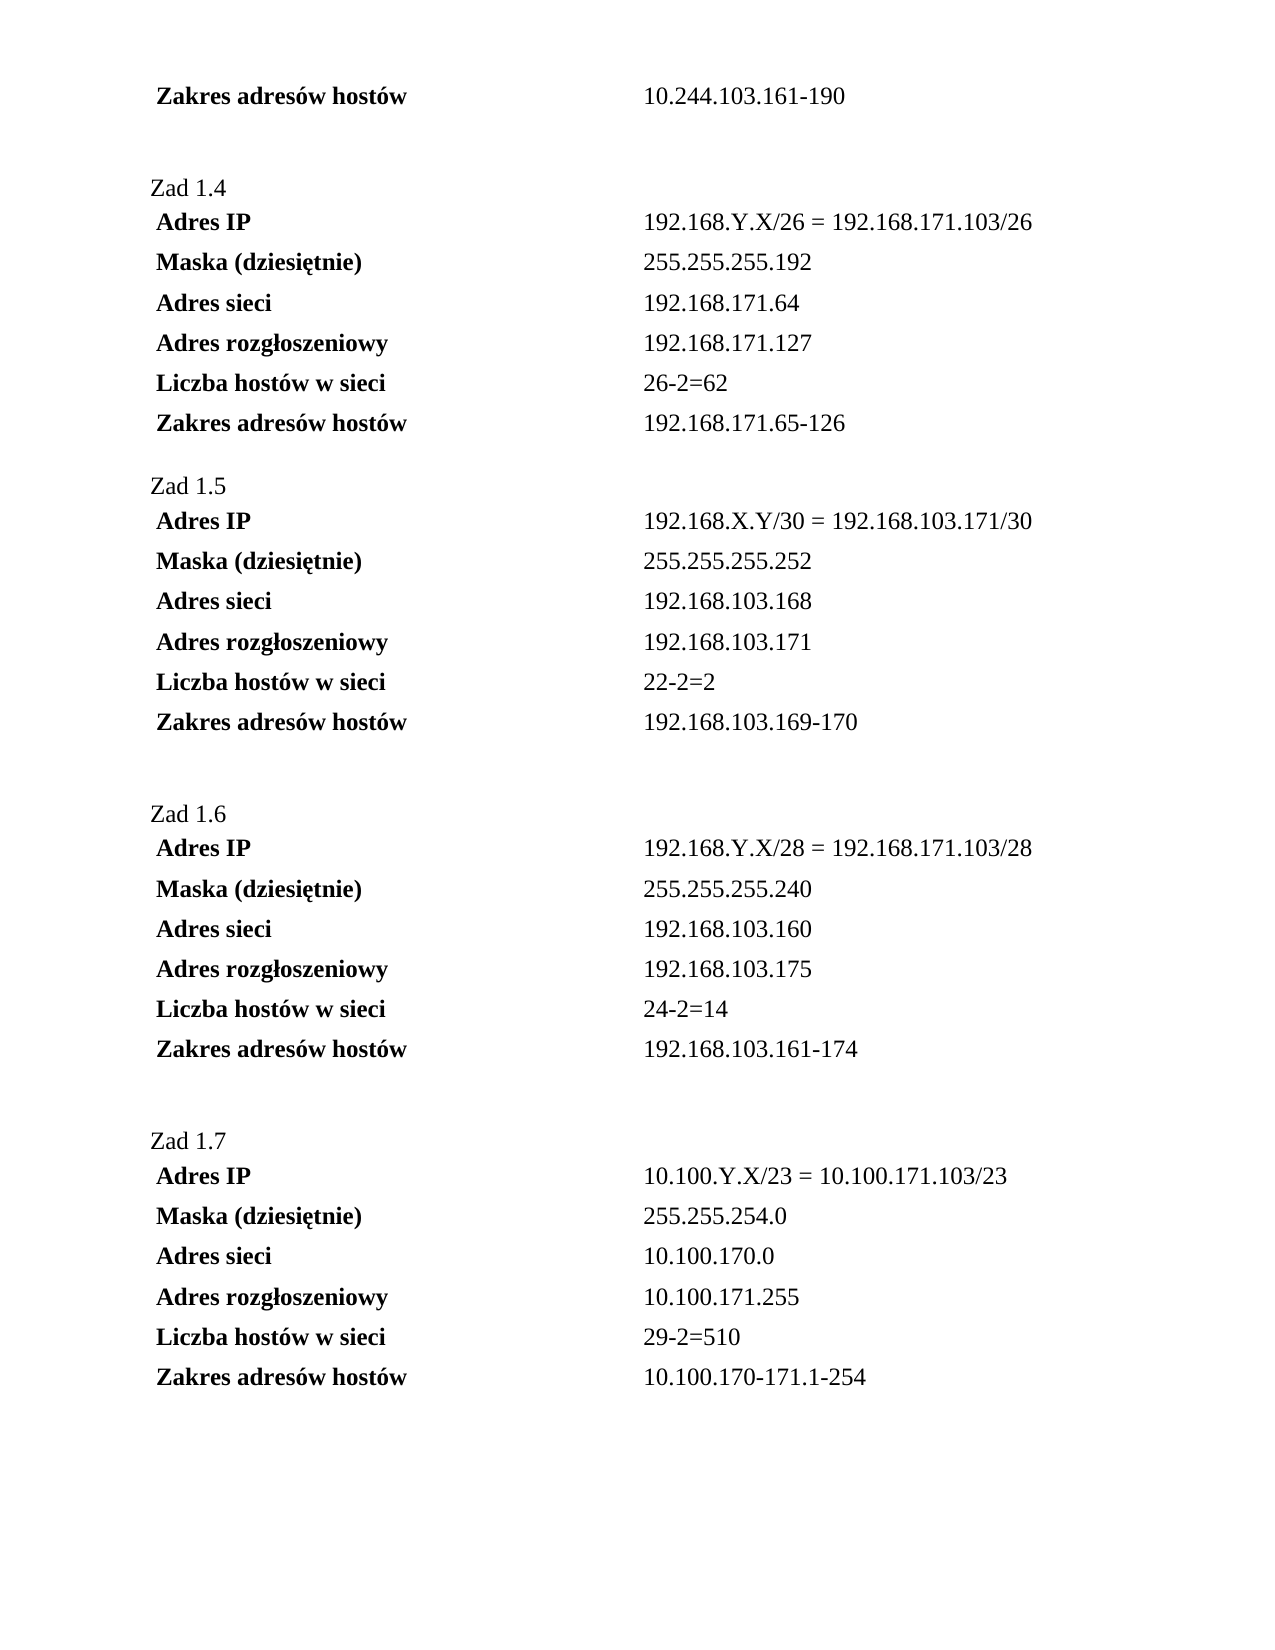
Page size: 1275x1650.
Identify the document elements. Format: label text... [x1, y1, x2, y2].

text Zad 1.7 [150, 1126, 1125, 1155]
table_cell 22-2=2 [638, 661, 1125, 701]
table_cell 255.255.255.240 [638, 868, 1125, 908]
table_header Adres IP [150, 500, 637, 540]
table_header Adres IP [150, 1155, 637, 1195]
table_cell Adres rozgłoszeniowy [150, 621, 637, 661]
table_cell Liczba hostów w sieci [150, 362, 637, 402]
table_cell Adres rozgłoszeniowy [150, 1276, 637, 1316]
table_cell 10.100.170.0 [638, 1236, 1125, 1276]
table_cell 192.168.103.169-170 [638, 701, 1125, 741]
table_cell Adres sieci [150, 908, 637, 948]
table_cell Adres sieci [150, 1236, 637, 1276]
text Zad 1.4 [150, 173, 1125, 201]
table_cell Adres sieci [150, 282, 637, 322]
table_cell Maska (dziesiętnie) [150, 868, 637, 908]
table_cell Maska (dziesiętnie) [150, 242, 637, 282]
table_cell 192.168.103.175 [638, 948, 1125, 988]
table_cell 26-2=62 [638, 362, 1125, 402]
table_cell 192.168.171.64 [638, 282, 1125, 322]
table_cell 192.168.171.65-126 [638, 403, 1125, 443]
table_cell 255.255.254.0 [638, 1195, 1125, 1236]
table_cell Zakres adresów hostów [150, 403, 637, 443]
table_cell Adres rozgłoszeniowy [150, 322, 637, 362]
table_cell 10.100.170-171.1-254 [638, 1356, 1125, 1396]
table_cell 24-2=14 [638, 989, 1125, 1029]
table_cell Zakres adresów hostów [150, 75, 637, 115]
table_cell Liczba hostów w sieci [150, 1316, 637, 1356]
table_header Adres IP [150, 201, 637, 242]
table_cell 192.168.103.160 [638, 908, 1125, 948]
text Zad 1.5 [150, 471, 1125, 500]
table_cell 192.168.103.161-174 [638, 1029, 1125, 1069]
table_cell Adres sieci [150, 581, 637, 621]
table_cell Liczba hostów w sieci [150, 989, 637, 1029]
text Zad 1.6 [150, 799, 1125, 828]
table_cell Adres rozgłoszeniowy [150, 948, 637, 988]
table_header 10.100.Y.X/23 = 10.100.171.103/23 [638, 1155, 1125, 1195]
table_cell 29-2=510 [638, 1316, 1125, 1356]
table_header 192.168.Y.X/26 = 192.168.171.103/26 [638, 201, 1125, 242]
table_cell 192.168.103.168 [638, 581, 1125, 621]
table_cell 192.168.171.127 [638, 322, 1125, 362]
table_cell Zakres adresów hostów [150, 1356, 637, 1396]
table_cell 10.100.171.255 [638, 1276, 1125, 1316]
table_cell Liczba hostów w sieci [150, 661, 637, 701]
table_header Adres IP [150, 828, 637, 868]
table_cell Zakres adresów hostów [150, 701, 637, 741]
table_cell Zakres adresów hostów [150, 1029, 637, 1069]
table_cell Maska (dziesiętnie) [150, 540, 637, 581]
table_cell 255.255.255.192 [638, 242, 1125, 282]
table_cell 255.255.255.252 [638, 540, 1125, 581]
table_cell 10.244.103.161-190 [638, 75, 1125, 115]
table_cell Maska (dziesiętnie) [150, 1195, 637, 1236]
table_cell 192.168.103.171 [638, 621, 1125, 661]
table_header 192.168.Y.X/28 = 192.168.171.103/28 [638, 828, 1125, 868]
table_header 192.168.X.Y/30 = 192.168.103.171/30 [638, 500, 1125, 540]
